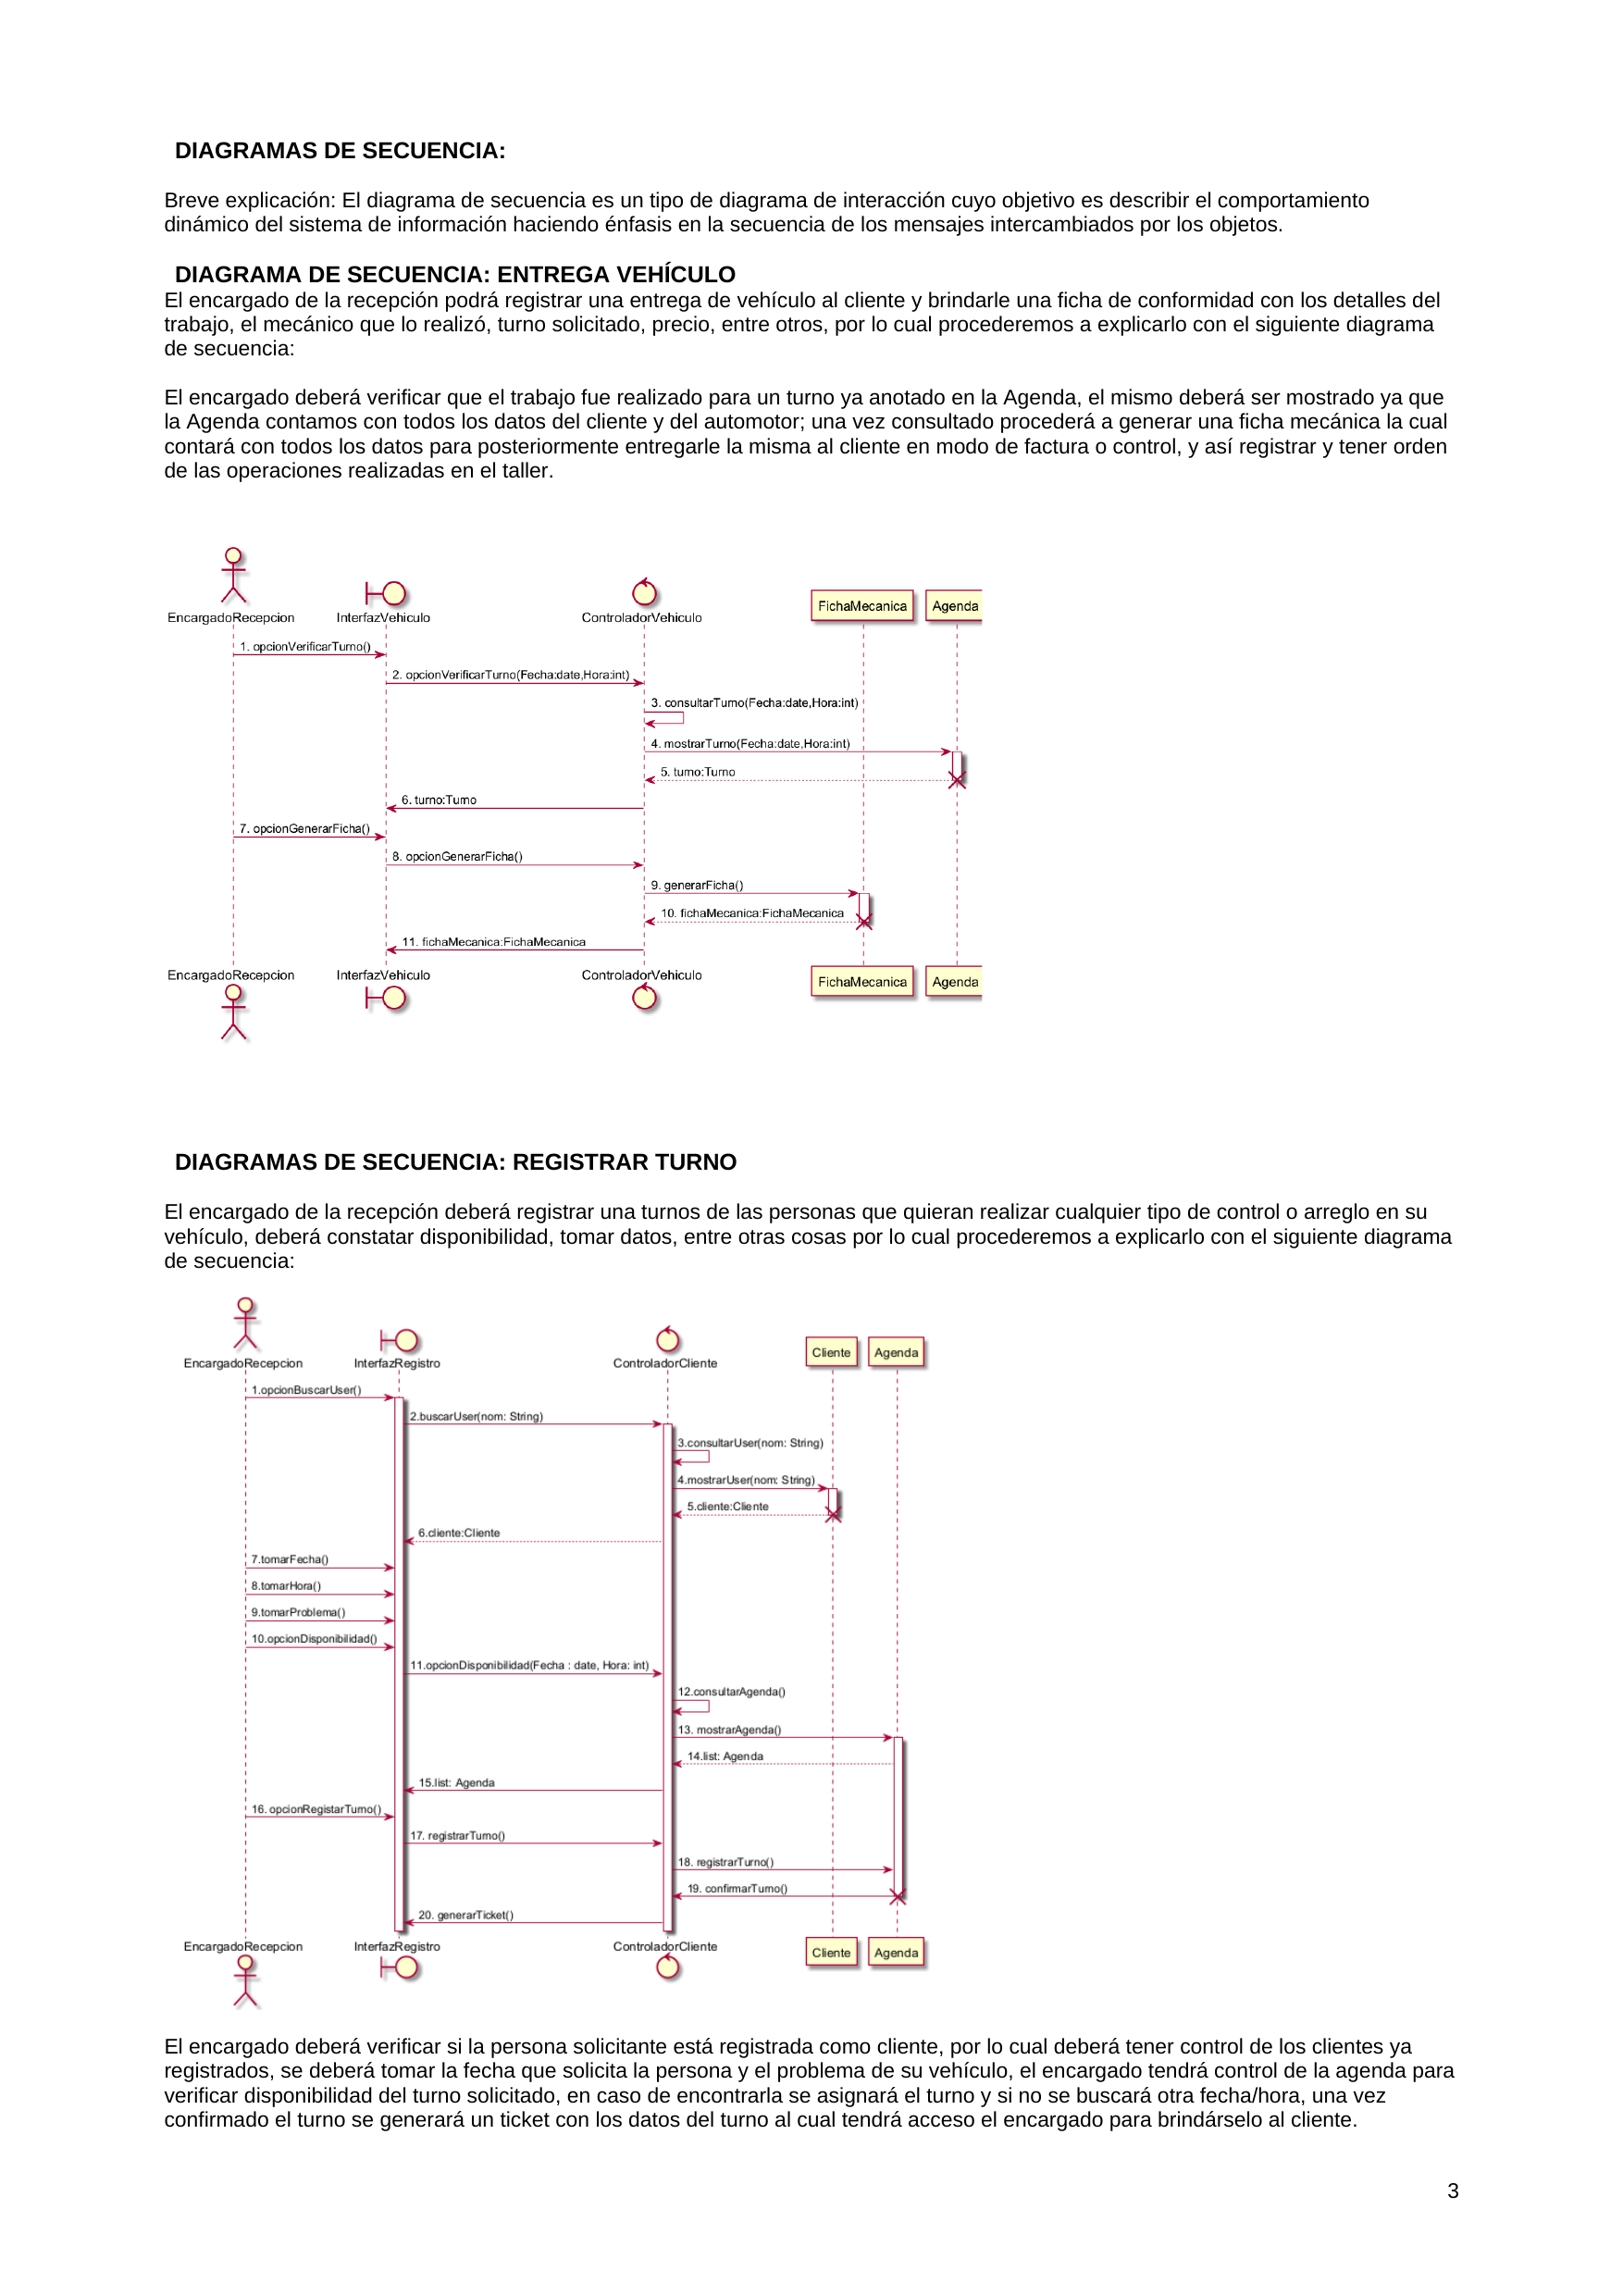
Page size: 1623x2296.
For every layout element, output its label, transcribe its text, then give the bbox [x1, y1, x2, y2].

text El encargado de la recepción podrá registrar una entrega de vehículo al cliente y brindarle una ficha de conformidad con los detalles del trabajo, el mecánico que lo realizó, turno solicitado, precio, entre otros, por lo cual procederemos a explicarlo con el siguiente diagrama de secuencia: [164, 288, 1459, 361]
picture [164, 1297, 984, 2010]
subtitle DIAGRAMA DE SECUENCIA: ENTREGA VEHÍCULO [175, 261, 1459, 288]
text El encargado deberá verificar que el trabajo fue realizado para un turno ya anotado en la Agenda, el mismo deberá ser mostrado ya que la Agenda contamos con todos los datos del cliente y del automotor; una vez consultado procederá a generar una ficha mecánica la cual contará con todos los datos para posteriormente entregarle la misma al cliente en modo de factura o control, y así registrar y tener orden de las operaciones realizadas en el taller. [164, 385, 1459, 482]
picture [164, 506, 983, 1076]
text El encargado deberá verificar si la persona solicitante está registrada como cliente, por lo cual deberá tener control de los clientes ya registrados, se deberá tomar la fecha que solicita la persona y el problema de su vehículo, el encargado tendrá control de la agenda para verificar disponibilidad del turno solicitado, en caso de encontrarla se asignará el turno y si no se buscará otra fecha/hora, una vez confirmado el turno se generará un ticket con los datos del turno al cual tendrá acceso el encargado para brindárselo al cliente. [164, 2034, 1459, 2131]
text El encargado de la recepción deberá registrar una turnos de las personas que quieran realizar cualquier tipo de control o arreglo en su vehículo, deberá constatar disponibilidad, tomar datos, entre otras cosas por lo cual procederemos a explicarlo con el siguiente diagrama de secuencia: [164, 1199, 1459, 1273]
subtitle DIAGRAMAS DE SECUENCIA: REGISTRAR TURNO [175, 1148, 1459, 1175]
text Breve explicación: El diagrama de secuencia es un tipo de diagrama de interacción cuyo objetivo es describir el comportamiento dinámico del sistema de información haciendo énfasis en la secuencia de los mensajes intercambiados por los objetos. [164, 188, 1459, 236]
subtitle DIAGRAMAS DE SECUENCIA: [175, 137, 1459, 163]
